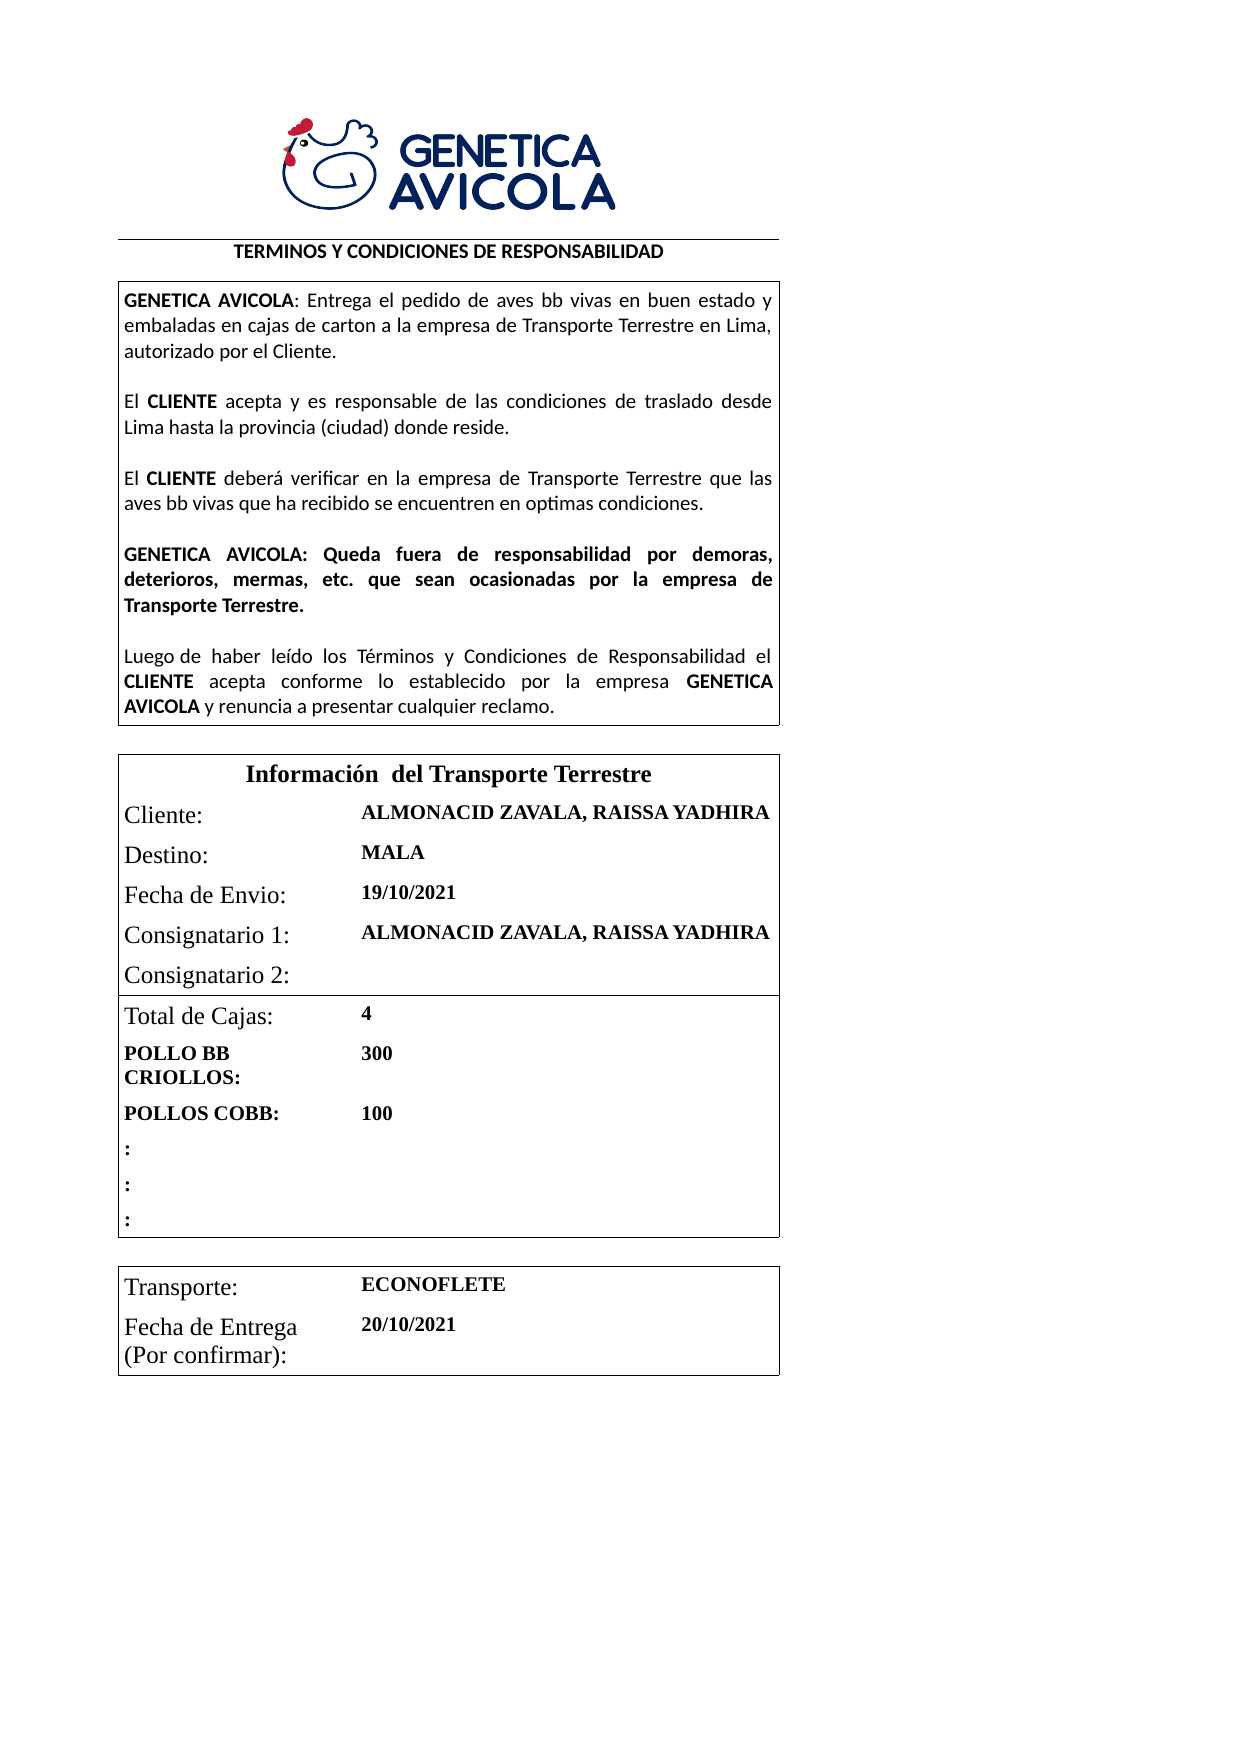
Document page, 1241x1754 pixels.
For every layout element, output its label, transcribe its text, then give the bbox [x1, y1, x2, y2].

table_cell Total de Cajas: [119, 996, 356, 1035]
table_cell POLLOS COBB: [119, 1095, 356, 1130]
table_cell [356, 1130, 779, 1166]
table_cell Consignatario 1: [119, 915, 356, 955]
table_cell ALMONACID ZAVALA, RAISSA YADHIRA [356, 915, 779, 955]
table_cell : [119, 1166, 356, 1201]
table_cell [356, 1166, 779, 1201]
table_cell : [119, 1130, 356, 1166]
table_cell [356, 955, 779, 995]
table_cell [118, 1238, 356, 1266]
table_cell 100 [356, 1095, 779, 1130]
table_cell 20/10/2021 [356, 1306, 779, 1375]
table_cell 300 [356, 1035, 779, 1095]
table_cell Cliente: [119, 794, 356, 834]
table_cell POLLO BB CRIOLLOS: [119, 1035, 356, 1095]
table_cell [356, 1238, 779, 1266]
table_header Información del Transporte Terrestre [119, 755, 779, 794]
table_cell Transporte: [119, 1267, 356, 1306]
table_cell Destino: [119, 834, 356, 874]
table_cell MALA [356, 834, 779, 874]
table_cell ECONOFLETE [356, 1267, 779, 1306]
table_cell 4 [356, 996, 779, 1035]
picture [282, 118, 616, 210]
table_cell Consignatario 2: [119, 955, 356, 995]
table_cell GENETICA AVICOLA: Entrega el pedido de aves bb vivas en buen estado y embaladas en cajas de carton a la empresa de Transporte Terrestre en Lima, autorizado por el Cliente. El CLIENTE acepta y es responsable de las condiciones de traslado desde Lima hasta la provincia (ciudad) donde reside. El CLIENTE deberá verificar en la empresa de Transporte Terrestre que las aves bb vivas que ha recibido se encuentren en optimas condiciones. GENETICA AVICOLA: Queda fuera de responsabilidad por demoras, deterioros, mermas, etc. que sean ocasionadas por la empresa de Transporte Terrestre. Luego de haber leído los Términos y Condiciones de Responsabilidad el CLIENTE acepta conforme lo establecido por la empresa GENETICA AVICOLA y renuncia a presentar cualquier reclamo. [119, 282, 779, 725]
table_header TERMINOS Y CONDICIONES DE RESPONSABILIDAD [118, 240, 779, 281]
table_cell Fecha de Envio: [119, 874, 356, 914]
table_cell [356, 1201, 779, 1237]
table_cell 19/10/2021 [356, 874, 779, 914]
table_cell ALMONACID ZAVALA, RAISSA YADHIRA [356, 794, 779, 834]
table_cell Fecha de Entrega (Por confirmar): [119, 1306, 356, 1375]
table_cell : [119, 1201, 356, 1237]
